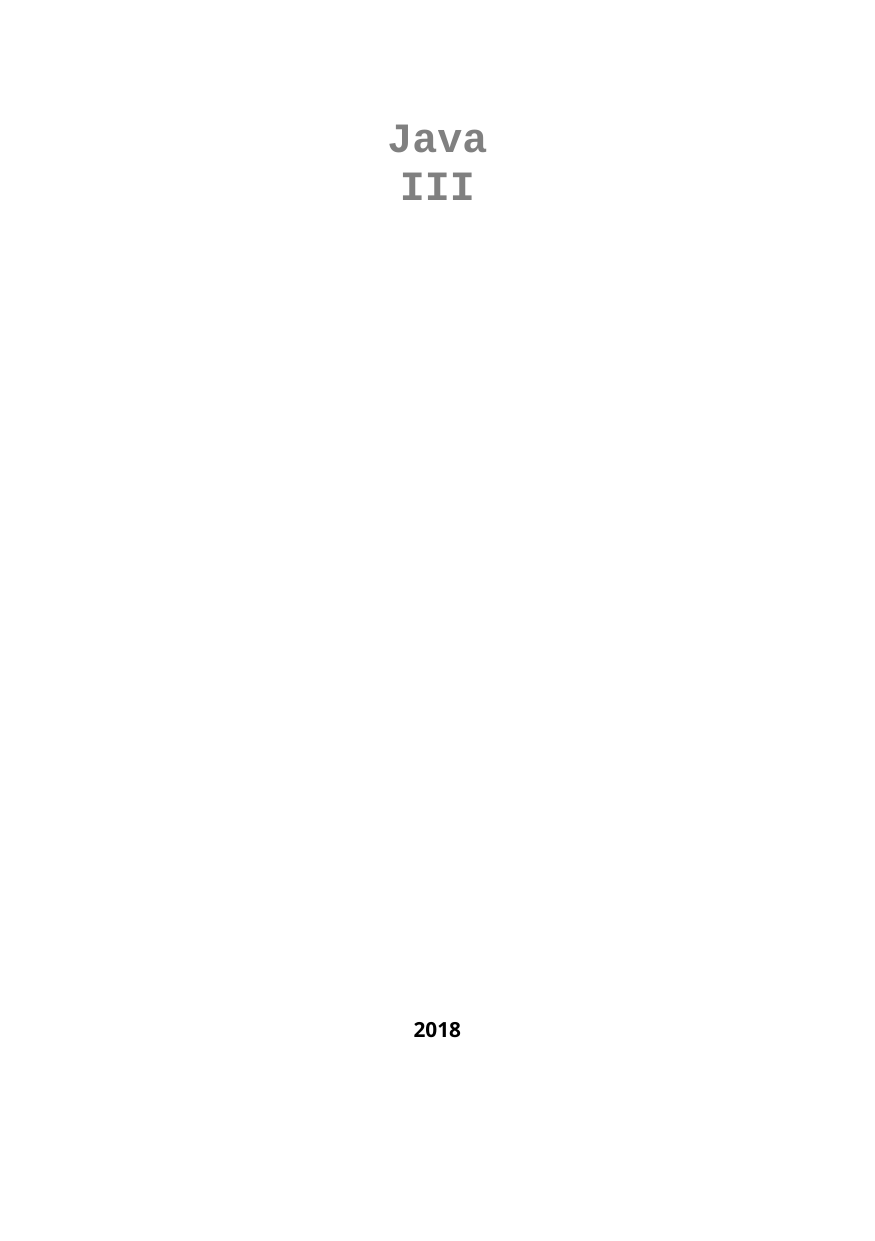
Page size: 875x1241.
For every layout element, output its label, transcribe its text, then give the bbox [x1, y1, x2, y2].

text 2018 [118, 1015, 756, 1043]
text III [118, 165, 756, 212]
text Java [118, 118, 756, 165]
